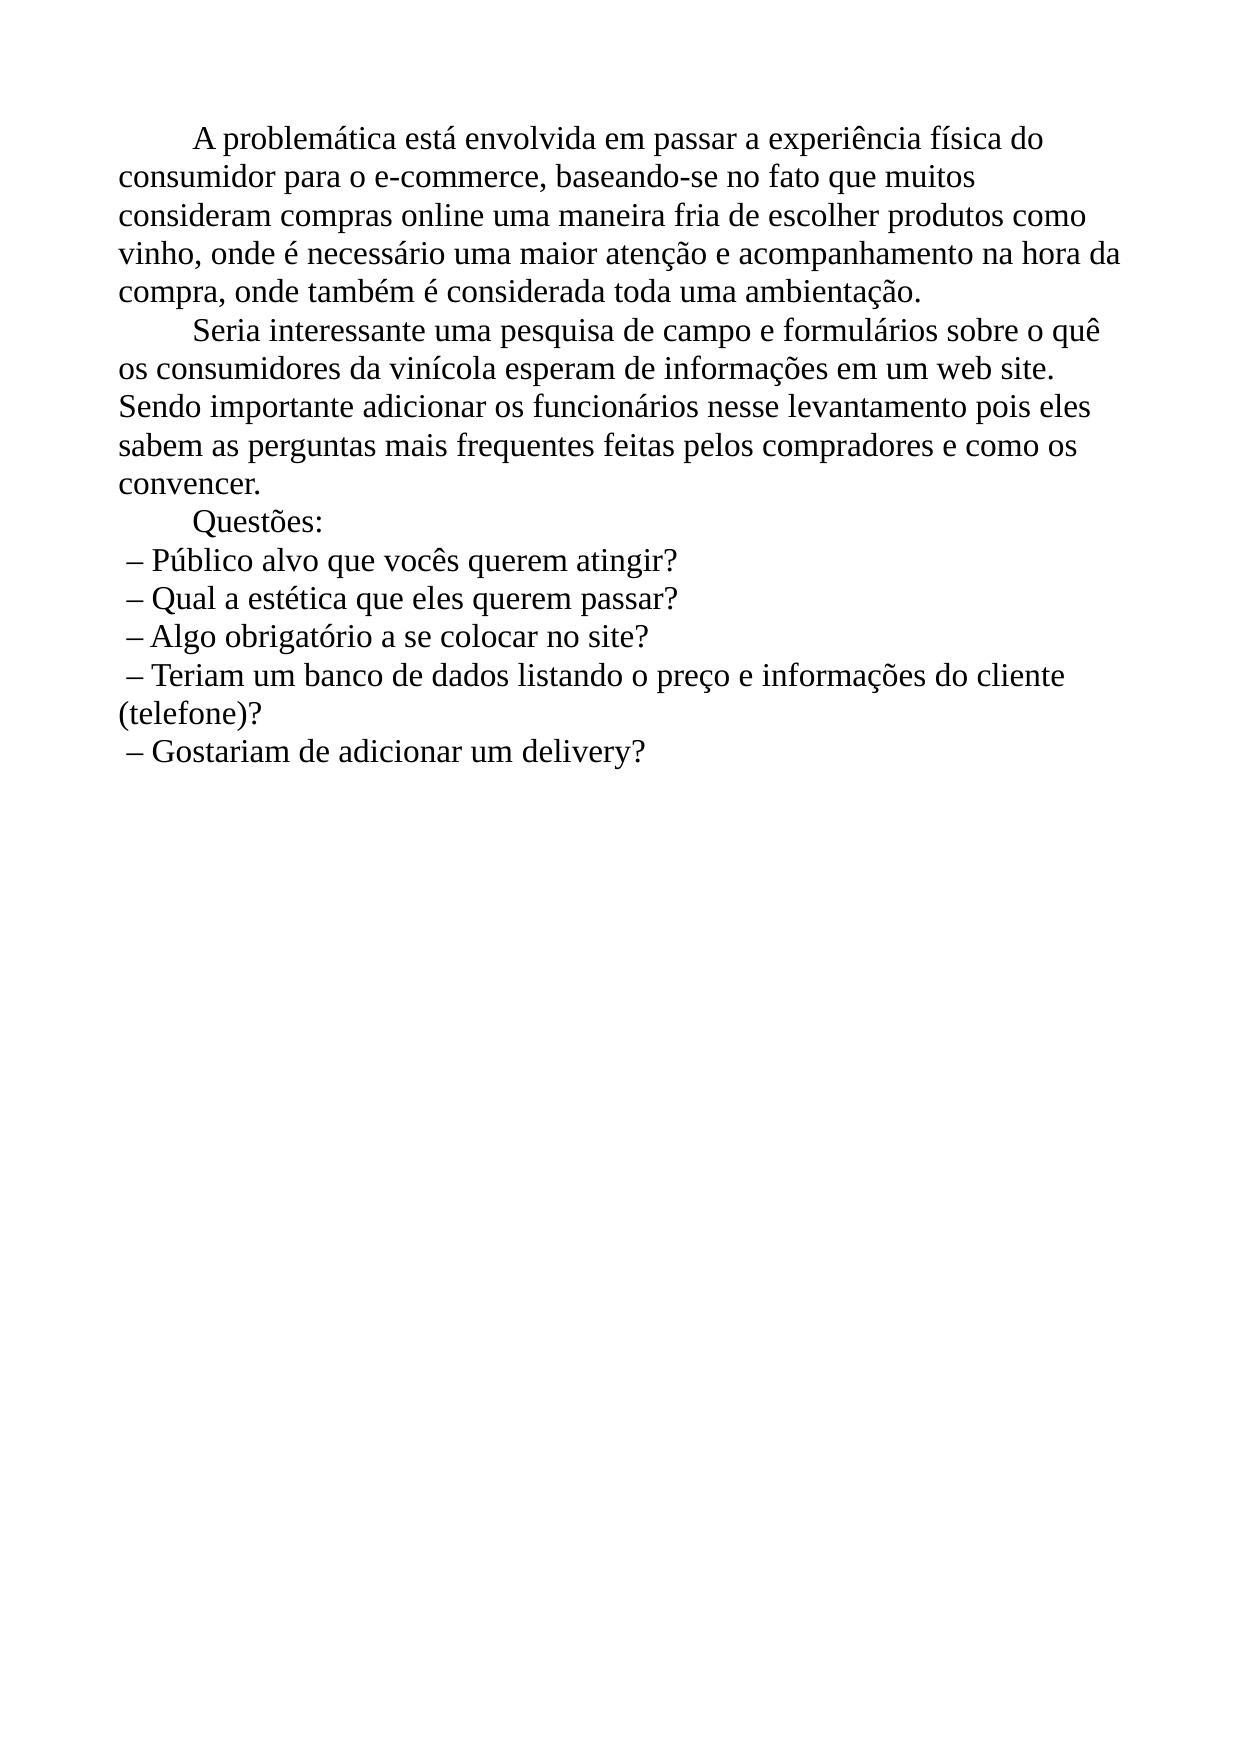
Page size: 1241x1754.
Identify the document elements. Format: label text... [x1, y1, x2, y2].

text Seria interessante uma pesquisa de campo e formulários sobre o quê os consumidores da vinícola esperam de informações em um web site. Sendo importante adicionar os funcionários nesse levantamento pois eles sabem as perguntas mais frequentes feitas pelos compradores e como os convencer. [118, 310, 1122, 501]
text Questões: [118, 501, 1122, 540]
text – Gostariam de adicionar um delivery? [118, 731, 1122, 770]
text – Qual a estética que eles querem passar? [118, 578, 1122, 616]
text – Público alvo que vocês querem atingir? [118, 540, 1122, 578]
text A problemática está envolvida em passar a experiência física do consumidor para o e-commerce, baseando-se no fato que muitos consideram compras online uma maneira fria de escolher produtos como vinho, onde é necessário uma maior atenção e acompanhamento na hora da compra, onde também é considerada toda uma ambientação. [118, 118, 1122, 310]
text – Teriam um banco de dados listando o preço e informações do cliente (telefone)? [118, 655, 1122, 731]
text – Algo obrigatório a se colocar no site? [118, 616, 1122, 655]
